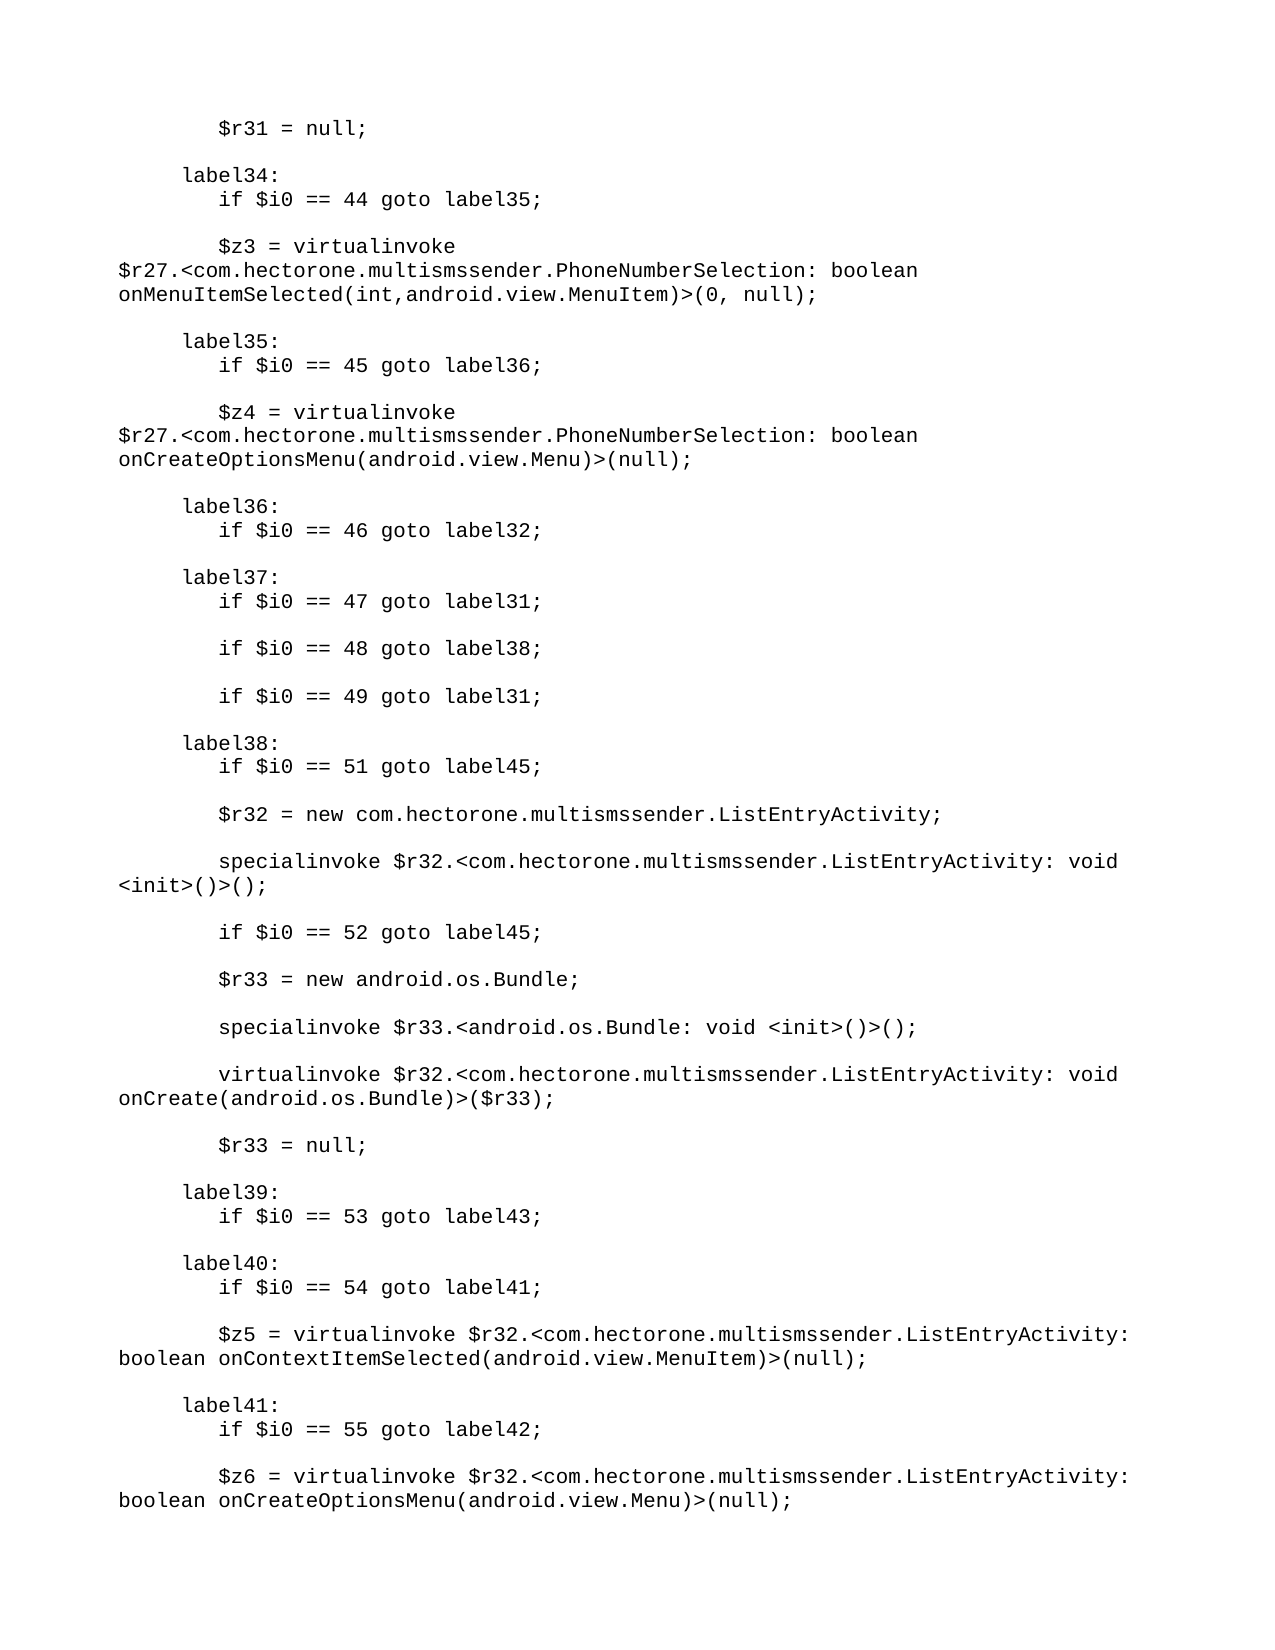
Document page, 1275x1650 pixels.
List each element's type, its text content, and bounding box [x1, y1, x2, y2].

text if $i0 == 45 goto label36; [118, 354, 1157, 378]
text if $i0 == 49 goto label31; [118, 686, 1157, 709]
text $r31 = null; [118, 118, 1157, 142]
text label40: [118, 1253, 1157, 1277]
text $z5 = virtualinvoke $r32.<com.hectorone.multismssender.ListEntryActivity: boolean onContextItemSelected(android.view.MenuItem)>(null); [118, 1324, 1157, 1371]
text if $i0 == 48 goto label38; [118, 638, 1157, 662]
text $z6 = virtualinvoke $r32.<com.hectorone.multismssender.ListEntryActivity: boolean onCreateOptionsMenu(android.view.Menu)>(null); [118, 1466, 1157, 1513]
text label41: [118, 1395, 1157, 1419]
text label37: [118, 567, 1157, 591]
text if $i0 == 53 goto label43; [118, 1206, 1157, 1229]
text $r33 = new android.os.Bundle; [118, 969, 1157, 993]
text if $i0 == 52 goto label45; [118, 922, 1157, 946]
text label34: [118, 165, 1157, 189]
text if $i0 == 46 goto label32; [118, 520, 1157, 544]
text if $i0 == 47 goto label31; [118, 591, 1157, 615]
text label35: [118, 331, 1157, 354]
text if $i0 == 51 goto label45; [118, 757, 1157, 780]
text $z4 = virtualinvoke $r27.<com.hectorone.multismssender.PhoneNumberSelection: boolean onCreateOptionsMenu(android.view.Menu)>(null); [118, 402, 1157, 473]
text label38: [118, 733, 1157, 757]
text virtualinvoke $r32.<com.hectorone.multismssender.ListEntryActivity: void onCreate(android.os.Bundle)>($r33); [118, 1064, 1157, 1111]
text specialinvoke $r32.<com.hectorone.multismssender.ListEntryActivity: void <init>()>(); [118, 851, 1157, 898]
text if $i0 == 54 goto label41; [118, 1277, 1157, 1300]
text label39: [118, 1182, 1157, 1206]
text if $i0 == 55 goto label42; [118, 1419, 1157, 1442]
text label36: [118, 496, 1157, 520]
text $z3 = virtualinvoke $r27.<com.hectorone.multismssender.PhoneNumberSelection: boolean onMenuItemSelected(int,android.view.MenuItem)>(0, null); [118, 236, 1157, 307]
text $r32 = new com.hectorone.multismssender.ListEntryActivity; [118, 804, 1157, 827]
text if $i0 == 44 goto label35; [118, 189, 1157, 213]
text $r33 = null; [118, 1135, 1157, 1158]
text specialinvoke $r33.<android.os.Bundle: void <init>()>(); [118, 1017, 1157, 1040]
